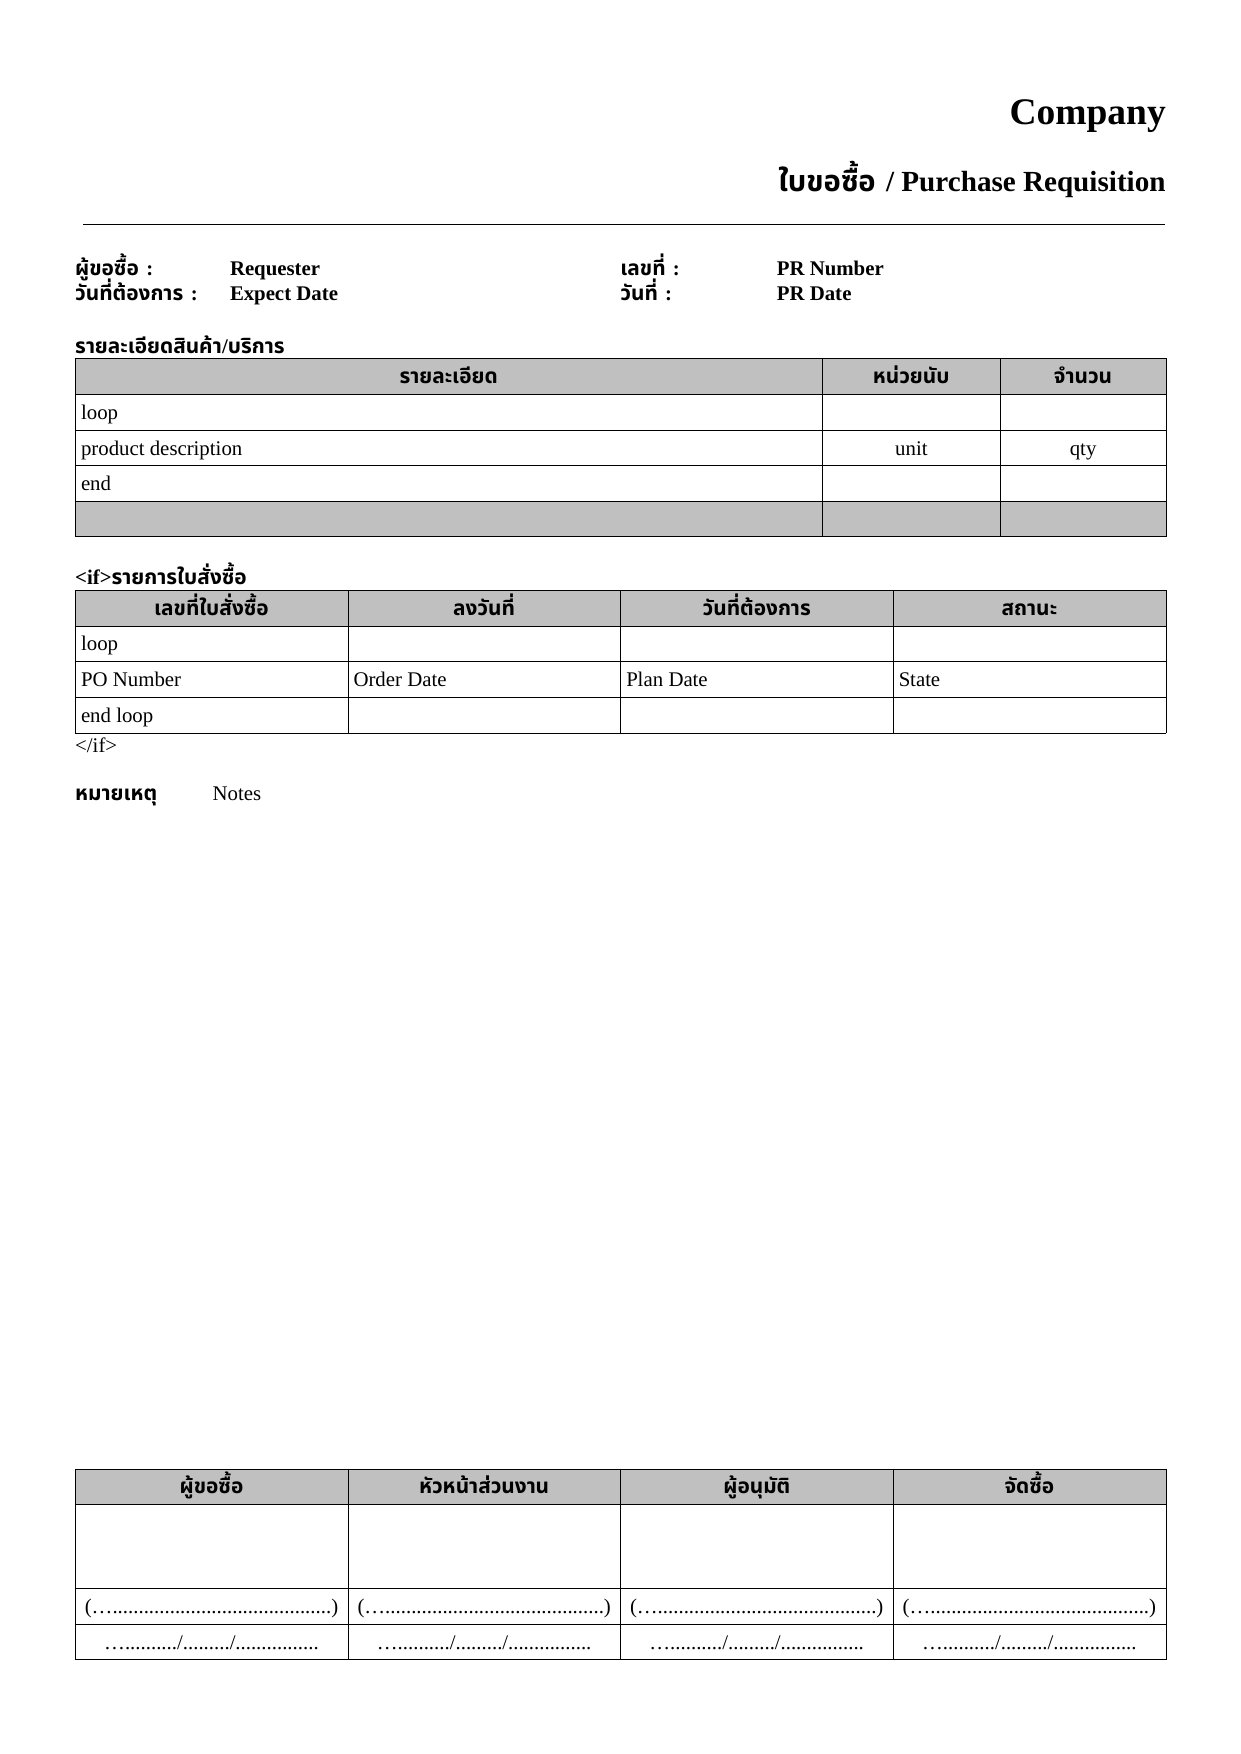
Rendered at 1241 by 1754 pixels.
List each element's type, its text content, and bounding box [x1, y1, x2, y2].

table_cell [1001, 466, 1166, 501]
table_header รายละเอียด [76, 359, 822, 394]
table_cell State [894, 662, 1166, 697]
text รายละเอียดสินค้า/บริการ [75, 334, 1166, 358]
table_cell Order Date [349, 662, 620, 697]
table_cell [621, 698, 893, 732]
table_cell [349, 698, 620, 732]
table_cell [1001, 395, 1166, 429]
table_cell [823, 502, 1000, 536]
table_cell end [76, 466, 822, 501]
table_cell loop [76, 627, 348, 661]
table_cell end loop [76, 698, 348, 732]
table_cell product description [76, 431, 822, 465]
table_cell [621, 627, 893, 661]
table_header ผู้ขอซื้อ : [75, 256, 230, 281]
table_cell [349, 627, 620, 661]
table_cell [894, 698, 1166, 732]
table_cell [76, 502, 822, 536]
table_header จำนวน [1001, 359, 1166, 394]
table_header เลขที่ : [620, 256, 777, 281]
table_cell [1001, 502, 1166, 536]
table_header Notes [213, 781, 1166, 805]
table_header หน่วยนับ [823, 359, 1000, 394]
table_cell loop [76, 395, 822, 429]
table_cell Plan Date [621, 662, 893, 697]
table_header Requester [230, 256, 620, 281]
table_cell unit [823, 431, 1000, 465]
table_cell PO Number [76, 662, 348, 697]
table_cell Expect Date [230, 281, 620, 305]
table_header สถานะ [894, 591, 1166, 626]
table_cell PR Date [777, 281, 1166, 305]
table_header PR Number [777, 256, 1166, 281]
table_header วันที่ต้องการ [621, 591, 893, 626]
table_header หมายเหตุ [75, 781, 212, 805]
text </if> [75, 734, 1166, 757]
table_cell วันที่ : [620, 281, 777, 305]
table_header เลขที่ใบสั่งซื้อ [76, 591, 348, 626]
table_cell [823, 466, 1000, 501]
table_header ลงวันที่ [349, 591, 620, 626]
text <if>รายการใบสั่งซื้อ [75, 565, 1166, 590]
table_cell วันที่ต้องการ : [75, 281, 230, 305]
table_cell [823, 395, 1000, 429]
table_cell [894, 627, 1166, 661]
table_cell qty [1001, 431, 1166, 465]
